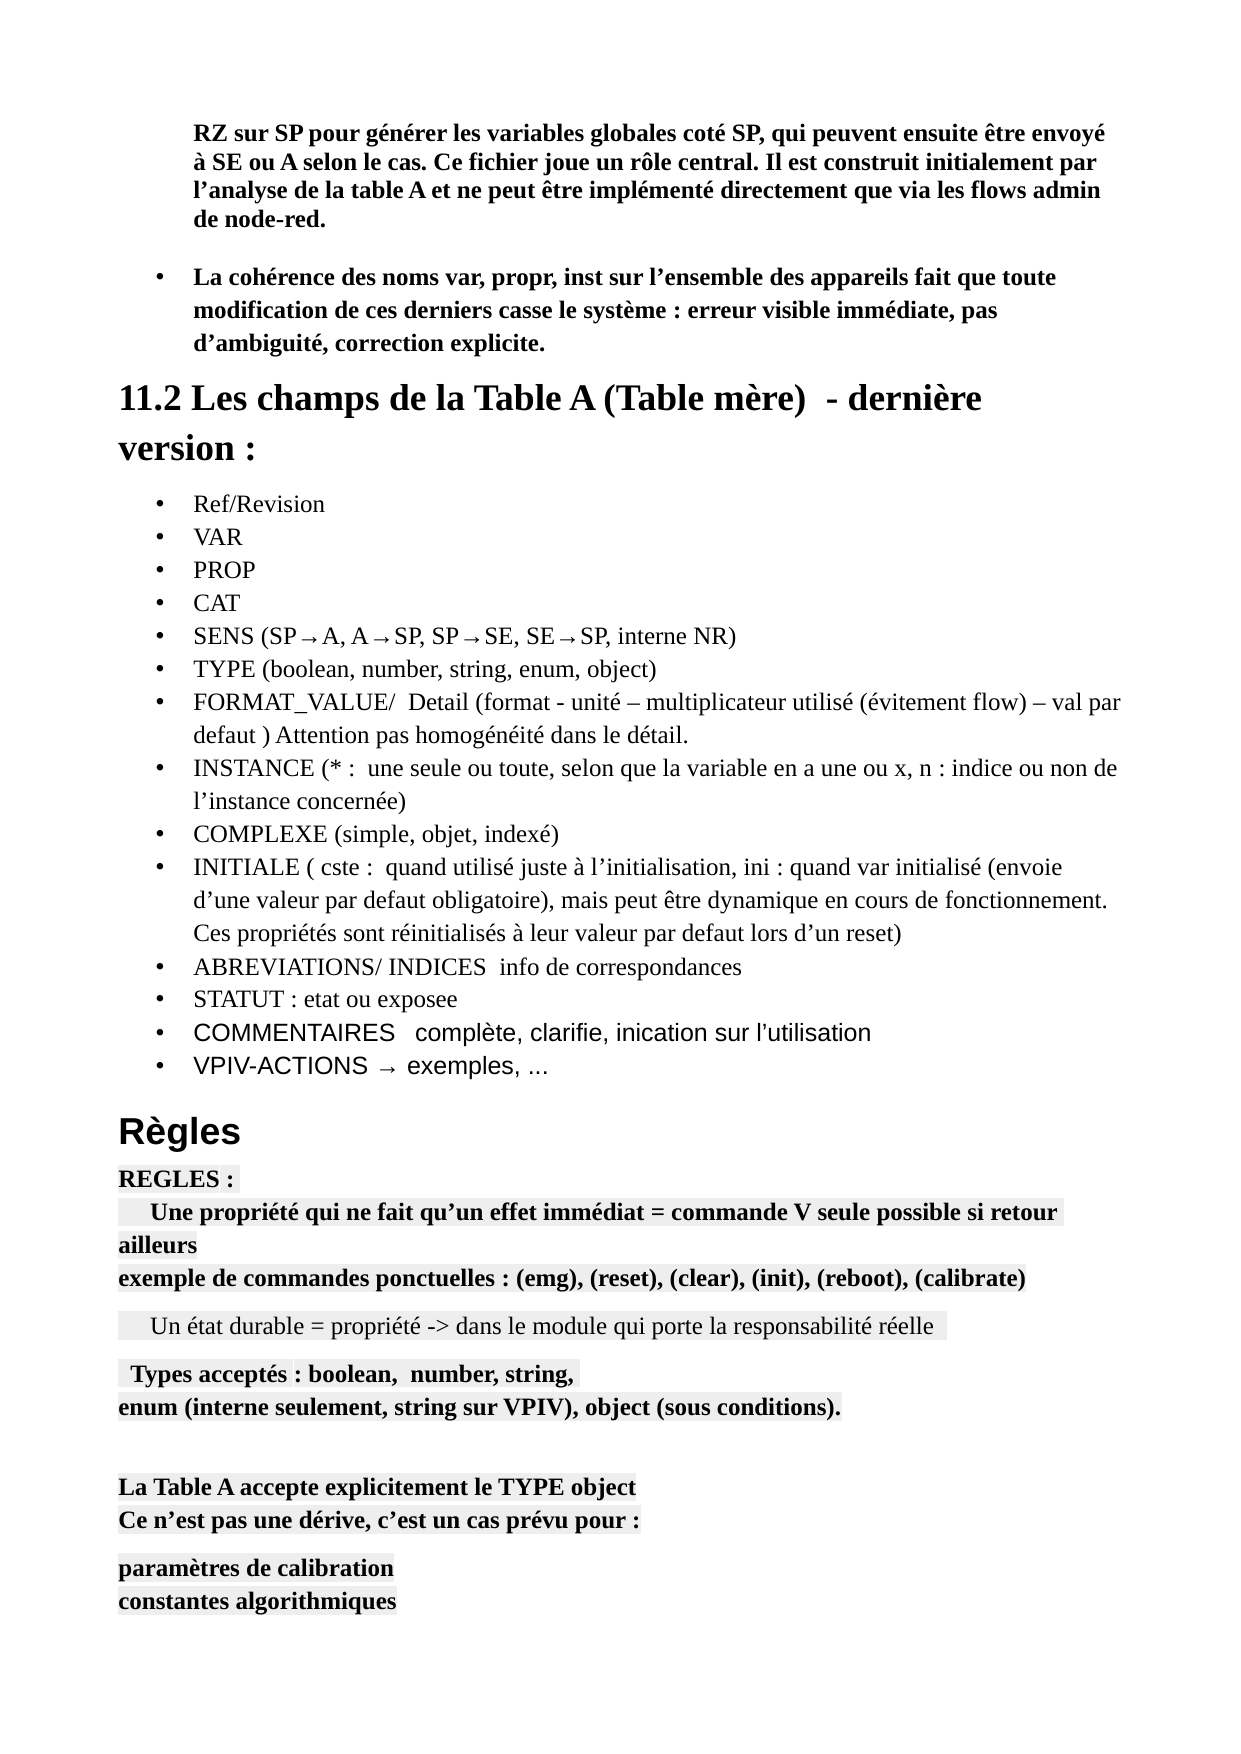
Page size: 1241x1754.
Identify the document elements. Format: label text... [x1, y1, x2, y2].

list TYPE (boolean, number, string, enum, object) [156, 654, 1122, 683]
text La Table A accepte explicitement le TYPE object Ce n’est pas une dérive, c’est un cas prévu pour : [118, 1472, 1122, 1534]
list ABREVIATIONS/ INDICES info de correspondances [156, 952, 1122, 980]
subtitle 11.2 Les champs de la Table A (Table mère) - dernière version : [118, 376, 1122, 468]
list PROP [156, 555, 1122, 584]
list INITIALE ( cste : quand utilisé juste à l’initialisation, ini : quand var initialisé (envoie d’une valeur par defaut obligatoire), mais peut être dynamique en cours de fonctionnement. Ces propriétés sont réinitialisés à leur valeur par defaut lors d’un reset) [156, 852, 1122, 947]
text 🔹 Un état durable = propriété -> dans le module qui porte la responsabilité réelle [118, 1311, 1122, 1340]
text paramètres de calibration constantes algorithmiques [118, 1553, 1122, 1615]
subtitle Règles [118, 1109, 1122, 1152]
list STATUT : etat ou exposee [156, 984, 1122, 1013]
list Ref/Revision [156, 489, 1122, 518]
text REGLES : 🔹 Une propriété qui ne fait qu’un effet immédiat = commande V seule possible si retour ailleurs exemple de commandes ponctuelles : (emg), (reset), (clear), (init), (reboot), (calibrate) [118, 1164, 1122, 1292]
list SENS (SP→A, A→SP, SP→SE, SE→SP, interne NR) [156, 621, 1122, 650]
list VAR [156, 522, 1122, 551]
list COMPLEXE (simple, objet, indexé) [156, 819, 1122, 848]
list FORMAT_VALUE/ Detail (format - unité – multiplicateur utilisé (évitement flow) – val par defaut ) Attention pas homogénéité dans le détail. [156, 687, 1122, 749]
list COMMENTAIRES complète, clarifie, inication sur l’utilisation [156, 1018, 1122, 1046]
list INSTANCE (* : une seule ou toute, selon que la variable en a une ou x, n : indice ou non de l’instance concernée) [156, 753, 1122, 815]
text Types acceptés : boolean, number, string, enum (interne seulement, string sur VPIV), object (sous conditions). [118, 1359, 1122, 1453]
list RZ sur SP pour générer les variables globales coté SP, qui peuvent ensuite être envoyé à SE ou A selon le cas. Ce fichier joue un rôle central. Il est construit initialement par l’analyse de la table A et ne peut être implémenté directement que via les flows admin de node-red. [156, 118, 1122, 233]
list VPIV-ACTIONS → exemples, ... [156, 1051, 1122, 1079]
list CAT [156, 588, 1122, 617]
list La cohérence des noms var, propr, inst sur l’ensemble des appareils fait que toute modification de ces derniers casse le système : erreur visible immédiate, pas d’ambiguité, correction explicite. [156, 262, 1122, 357]
